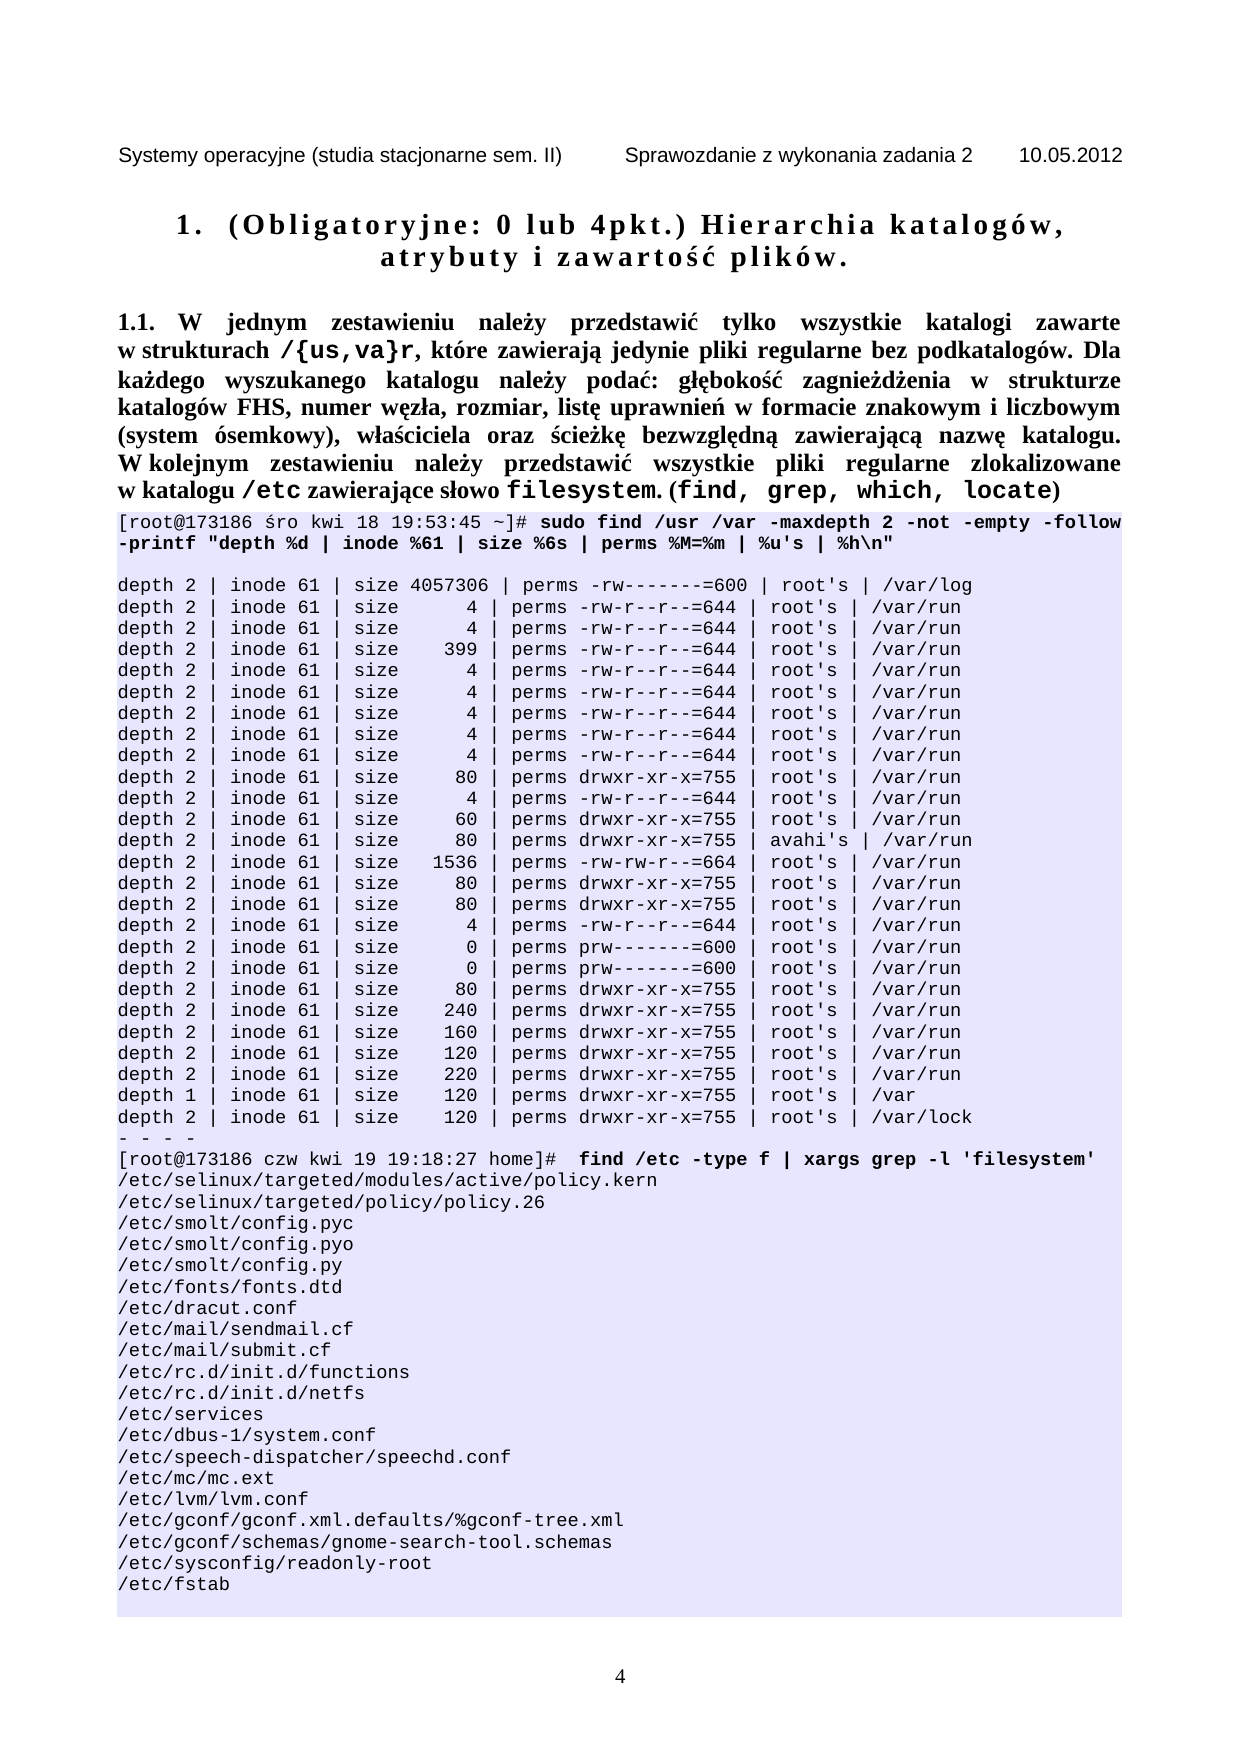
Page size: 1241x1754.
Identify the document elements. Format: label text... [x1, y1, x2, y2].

table_header (Obligatoryjne: 0 lub 4pkt.) Hierarchia katalogów, atrybuty i zawartość plików. [118, 208, 1122, 302]
table_cell W jednym zestawieniu należy przedstawić tylko wszystkie katalogi zawarte w strukturach /{us,va}r, które zawierają jedynie pliki regularne bez podkatalogów. Dla każdego wyszukanego katalogu należy podać: głębokość zagnieżdżenia w strukturze katalogów FHS, numer węzła, rozmiar, listę uprawnień w formacie znakowym i liczbowym (system ósemkowy), właściciela oraz ścieżkę bezwzględną zawierającą nazwę katalogu. W kolejnym zestawieniu należy przedstawić wszystkie pliki regularne zlokalizowane w katalogu /etc zawierające słowo filesystem. (find, grep, which, locate) [118, 303, 1122, 512]
